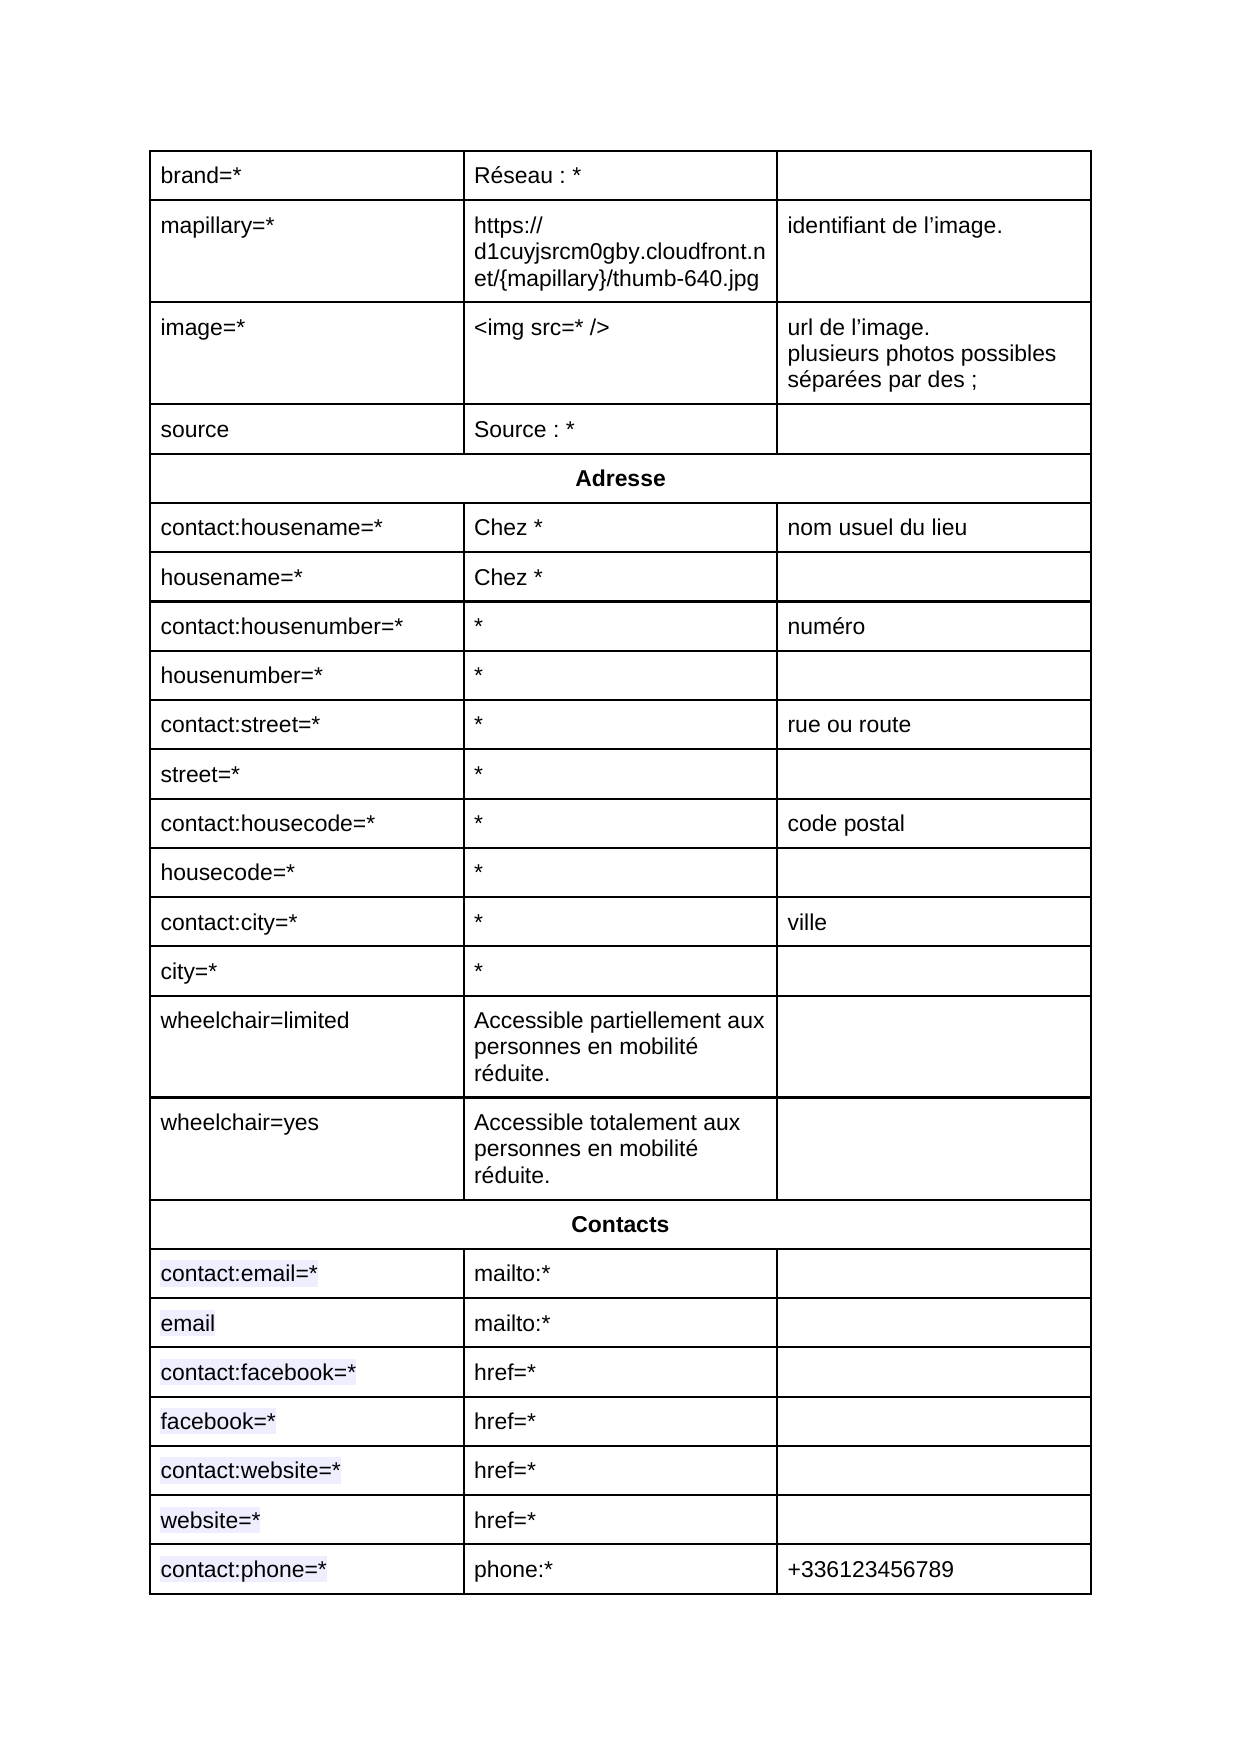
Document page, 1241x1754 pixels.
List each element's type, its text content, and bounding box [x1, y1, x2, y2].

table_cell contact:phone=* [151, 1545, 463, 1593]
table_cell [778, 1348, 1090, 1396]
table_cell * [465, 750, 776, 797]
table_cell [778, 947, 1090, 994]
table_cell [778, 1398, 1090, 1445]
table_cell [778, 152, 1090, 199]
table_cell Chez * [465, 504, 776, 551]
table_cell [778, 1299, 1090, 1346]
table_cell +336123456789 [778, 1545, 1090, 1593]
table_cell website=* [151, 1496, 463, 1543]
table_cell url de l’image. plusieurs photos possibles séparées par des ; [778, 303, 1090, 403]
table_cell [778, 652, 1090, 699]
table_cell numéro [778, 603, 1090, 649]
table_cell [778, 553, 1090, 600]
table_cell Contacts [151, 1201, 1090, 1248]
table_cell [778, 997, 1090, 1096]
table_cell street=* [151, 750, 463, 797]
table_cell [778, 1099, 1090, 1198]
table_cell Accessible partiellement aux personnes en mobilité réduite. [465, 997, 776, 1096]
table_cell [778, 1496, 1090, 1543]
table_cell * [465, 947, 776, 994]
table_cell Accessible totalement aux personnes en mobilité réduite. [465, 1099, 776, 1198]
table_cell facebook=* [151, 1398, 463, 1445]
table_cell https://d1cuyjsrcm0gby.cloudfront.net/{mapillary}/thumb-640.jpg [465, 201, 776, 301]
table_cell contact:housename=* [151, 504, 463, 551]
table_cell href=* [465, 1348, 776, 1396]
table_cell housenumber=* [151, 652, 463, 699]
table_cell mailto:* [465, 1299, 776, 1346]
table_cell * [465, 800, 776, 847]
table_cell contact:facebook=* [151, 1348, 463, 1396]
table_cell rue ou route [778, 701, 1090, 748]
table_cell contact:website=* [151, 1447, 463, 1494]
table_cell city=* [151, 947, 463, 994]
table_cell Adresse [151, 455, 1090, 502]
table_cell wheelchair=limited [151, 997, 463, 1096]
table_cell contact:email=* [151, 1250, 463, 1297]
table_cell [778, 1447, 1090, 1494]
table_cell href=* [465, 1496, 776, 1543]
table_cell href=* [465, 1447, 776, 1494]
table_cell contact:city=* [151, 898, 463, 945]
table_cell [778, 750, 1090, 797]
table_cell code postal [778, 800, 1090, 847]
table_cell housename=* [151, 553, 463, 600]
table_cell contact:housenumber=* [151, 603, 463, 649]
table_cell mapillary=* [151, 201, 463, 301]
table_cell href=* [465, 1398, 776, 1445]
table_cell phone:* [465, 1545, 776, 1593]
table_cell housecode=* [151, 849, 463, 896]
table_cell <img src=* /> [465, 303, 776, 403]
table_cell Chez * [465, 553, 776, 600]
table_cell identifiant de l’image. [778, 201, 1090, 301]
table_cell nom usuel du lieu [778, 504, 1090, 551]
table_cell contact:housecode=* [151, 800, 463, 847]
table_cell email [151, 1299, 463, 1346]
table_cell source [151, 405, 463, 452]
table_cell brand=* [151, 152, 463, 199]
table_cell * [465, 652, 776, 699]
table_cell * [465, 898, 776, 945]
table_cell [778, 405, 1090, 452]
table_cell image=* [151, 303, 463, 403]
table_cell mailto:* [465, 1250, 776, 1297]
table_cell wheelchair=yes [151, 1099, 463, 1198]
table_cell Réseau : * [465, 152, 776, 199]
table_cell * [465, 849, 776, 896]
table_cell * [465, 603, 776, 649]
table_cell ville [778, 898, 1090, 945]
table_cell contact:street=* [151, 701, 463, 748]
table_cell [778, 849, 1090, 896]
table_cell * [465, 701, 776, 748]
table_cell Source : * [465, 405, 776, 452]
table_cell [778, 1250, 1090, 1297]
